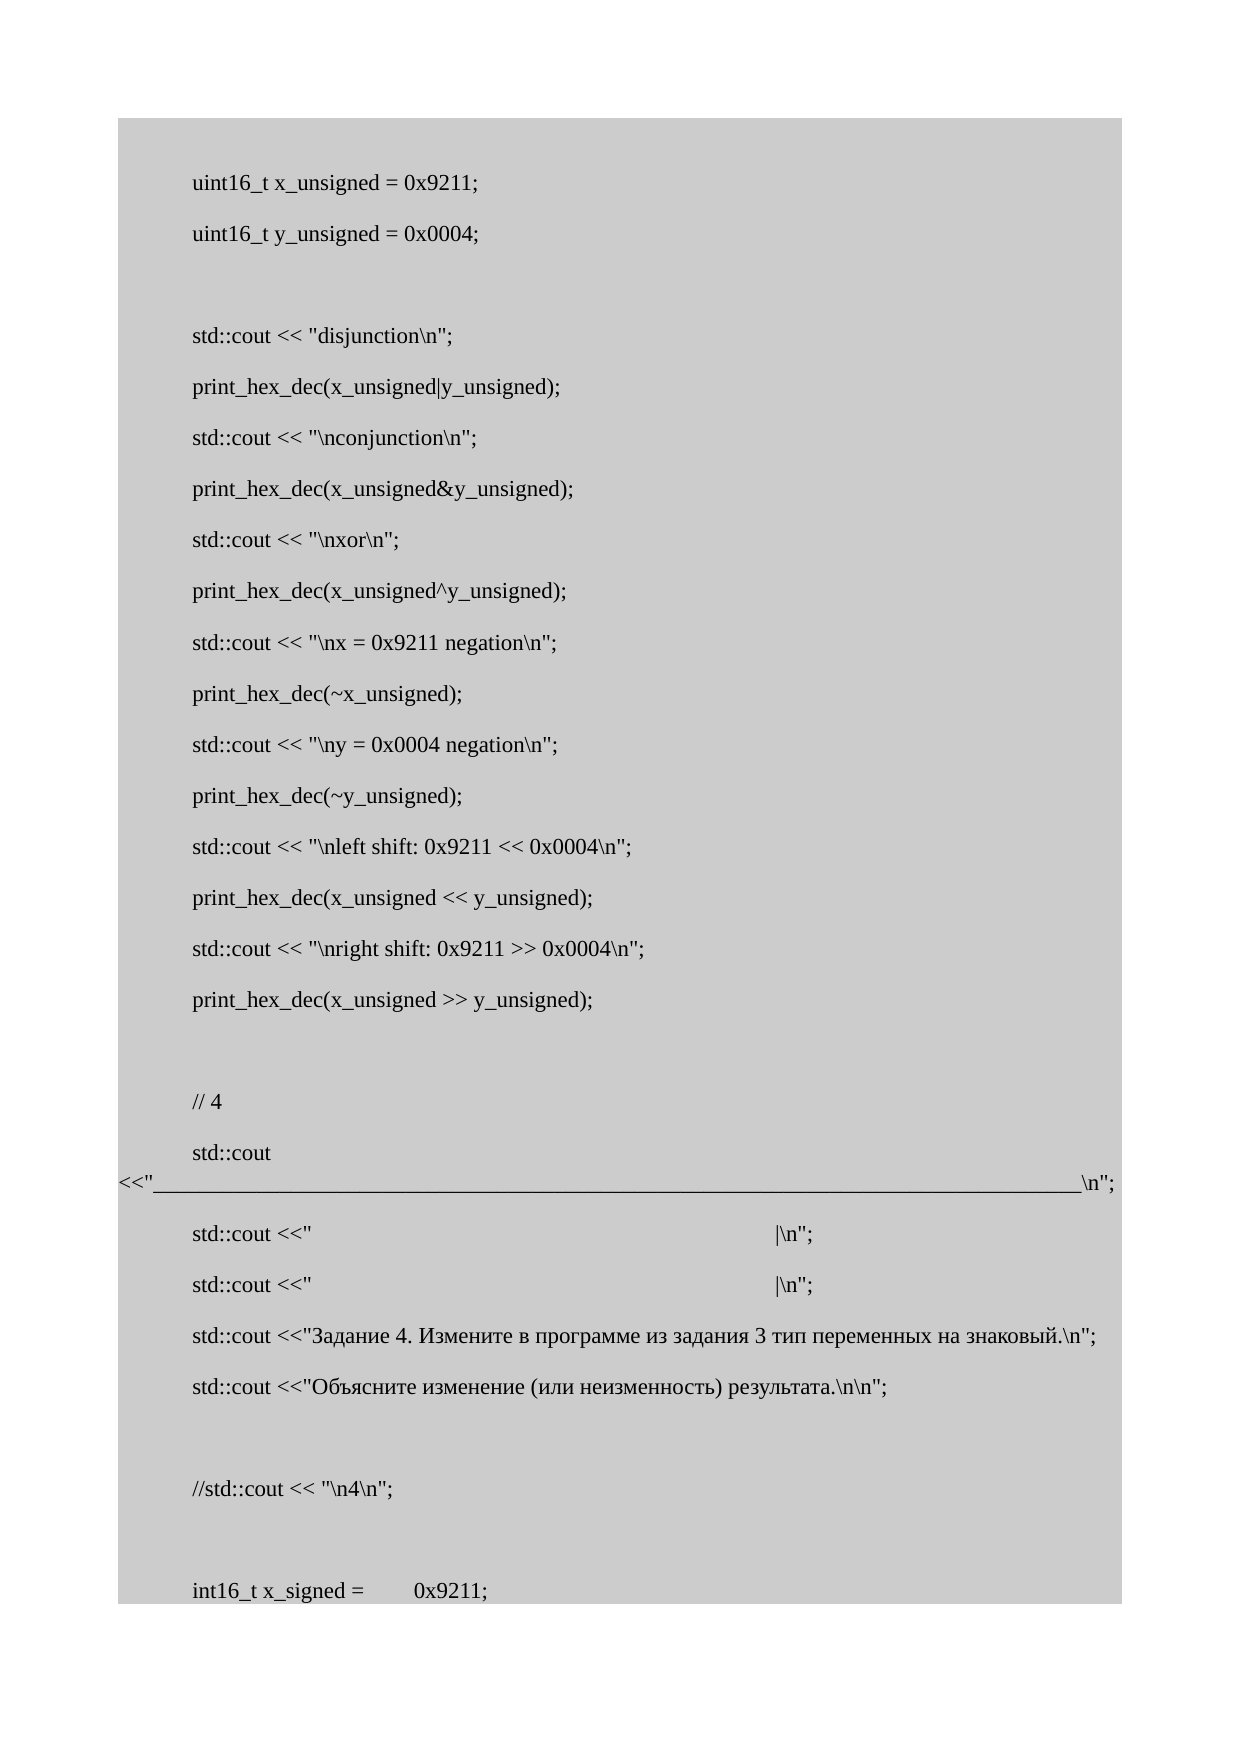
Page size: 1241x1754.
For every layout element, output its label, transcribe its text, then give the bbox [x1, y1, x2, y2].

text uint16_t x_unsigned = 0x9211; [118, 169, 1122, 196]
text print_hex_dec(x_unsigned|y_unsigned); [118, 373, 1122, 400]
text std::cout << "\nx = 0x9211 negation\n"; [118, 628, 1122, 655]
text std::cout << "\nconjunction\n"; [118, 424, 1122, 451]
text std::cout << "\nxor\n"; [118, 526, 1122, 553]
text std::cout <<" |\n"; [118, 1220, 1122, 1247]
text std::cout <<"_________________________________________________________________________________\n"; [118, 1139, 1122, 1196]
text print_hex_dec(x_unsigned >> y_unsigned); [118, 986, 1122, 1012]
text std::cout << "\nright shift: 0x9211 >> 0x0004\n"; [118, 935, 1122, 961]
text std::cout << "disjunction\n"; [118, 322, 1122, 349]
text print_hex_dec(x_unsigned^y_unsigned); [118, 577, 1122, 604]
text std::cout << "\nleft shift: 0x9211 << 0x0004\n"; [118, 833, 1122, 859]
text std::cout <<"Задание 4. Измените в программе из задания 3 тип переменных на знаковый.\n"; [118, 1322, 1122, 1349]
text std::cout <<"Объясните изменение (или неизменность) результата.\n\n"; [118, 1373, 1122, 1400]
text std::cout <<" |\n"; [118, 1271, 1122, 1298]
text //std::cout << "\n4\n"; [118, 1475, 1122, 1502]
text std::cout << "\ny = 0x0004 negation\n"; [118, 731, 1122, 757]
text // 4 [118, 1088, 1122, 1114]
text uint16_t y_unsigned = 0x0004; [118, 220, 1122, 247]
text print_hex_dec(~y_unsigned); [118, 782, 1122, 808]
text int16_t x_signed = 0x9211; [118, 1577, 1122, 1604]
text print_hex_dec(x_unsigned&y_unsigned); [118, 475, 1122, 502]
text print_hex_dec(x_unsigned << y_unsigned); [118, 884, 1122, 910]
text print_hex_dec(~x_unsigned); [118, 679, 1122, 706]
